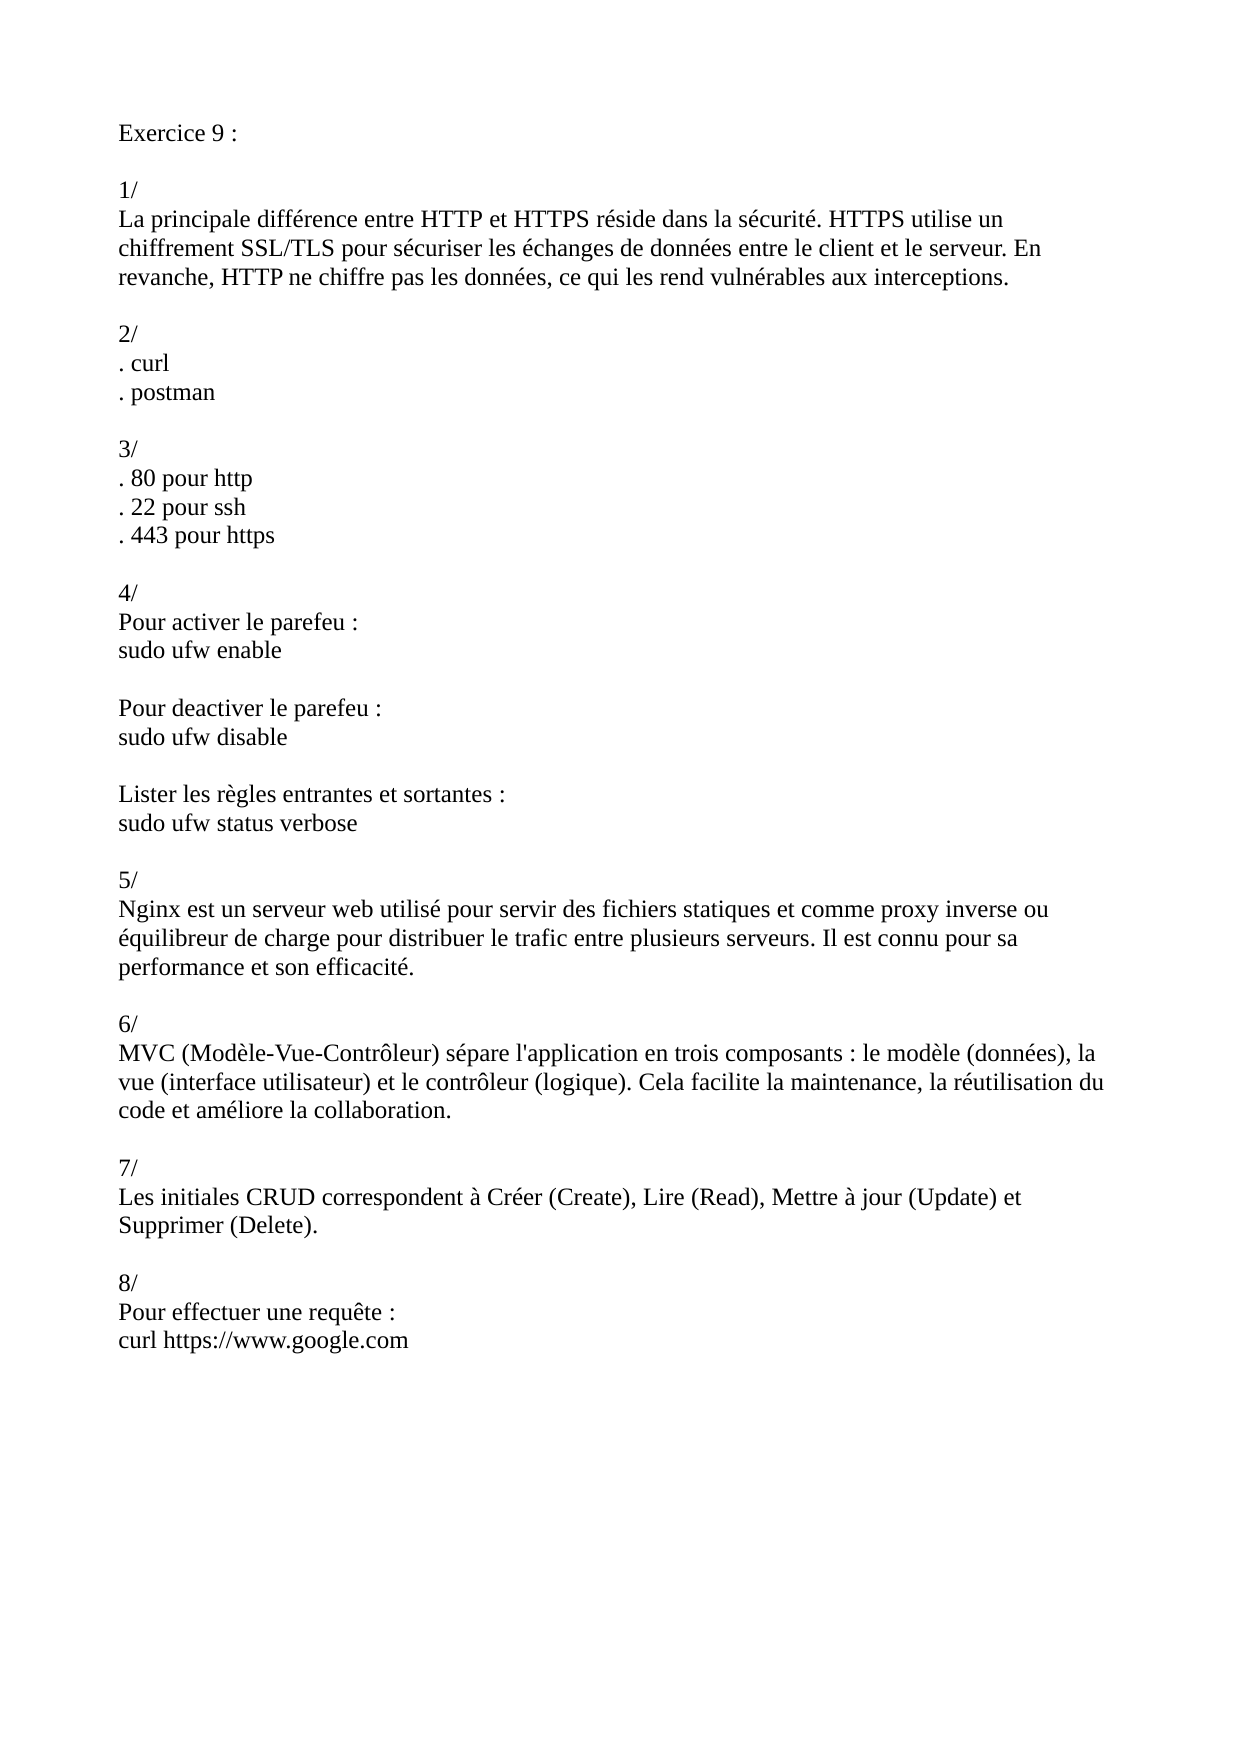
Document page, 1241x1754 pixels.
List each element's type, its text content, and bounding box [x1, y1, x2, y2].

text . 80 pour http [118, 463, 1122, 492]
text sudo ufw disable [118, 722, 1122, 779]
text MVC (Modèle-Vue-Contrôleur) sépare l'application en trois composants : le modèle (données), la vue (interface utilisateur) et le contrôleur (logique). Cela facilite la maintenance, la réutilisation du code et améliore la collaboration. [118, 1038, 1122, 1124]
text Pour effectuer une requête : [118, 1297, 1122, 1326]
text . 22 pour ssh [118, 492, 1122, 521]
text curl https://www.google.com [118, 1326, 1122, 1383]
text 3/ [118, 434, 1122, 463]
text 5/ [118, 866, 1122, 894]
text sudo ufw enable [118, 636, 1122, 693]
text . curl [118, 348, 1122, 377]
text Lister les règles entrantes et sortantes : [118, 779, 1122, 808]
text La principale différence entre HTTP et HTTPS réside dans la sécurité. HTTPS utilise un chiffrement SSL/TLS pour sécuriser les échanges de données entre le client et le serveur. En revanche, HTTP ne chiffre pas les données, ce qui les rend vulnérables aux interceptions. [118, 204, 1122, 291]
text 1/ [118, 176, 1122, 204]
text Pour deactiver le parefeu : [118, 693, 1122, 722]
text 2/ [118, 319, 1122, 348]
text Exercice 9 : [118, 118, 1122, 147]
text Nginx est un serveur web utilisé pour servir des fichiers statiques et comme proxy inverse ou équilibreur de charge pour distribuer le trafic entre plusieurs serveurs. Il est connu pour sa performance et son efficacité. [118, 894, 1122, 981]
text 8/ [118, 1268, 1122, 1297]
text Pour activer le parefeu : [118, 607, 1122, 636]
text 7/ Les initiales CRUD correspondent à Créer (Create), Lire (Read), Mettre à jour (Update) et Supprimer (Delete). [118, 1153, 1122, 1239]
text sudo ufw status verbose [118, 808, 1122, 837]
text . postman [118, 377, 1122, 406]
text 4/ [118, 578, 1122, 607]
text 6/ [118, 1009, 1122, 1038]
text . 443 pour https [118, 521, 1122, 549]
